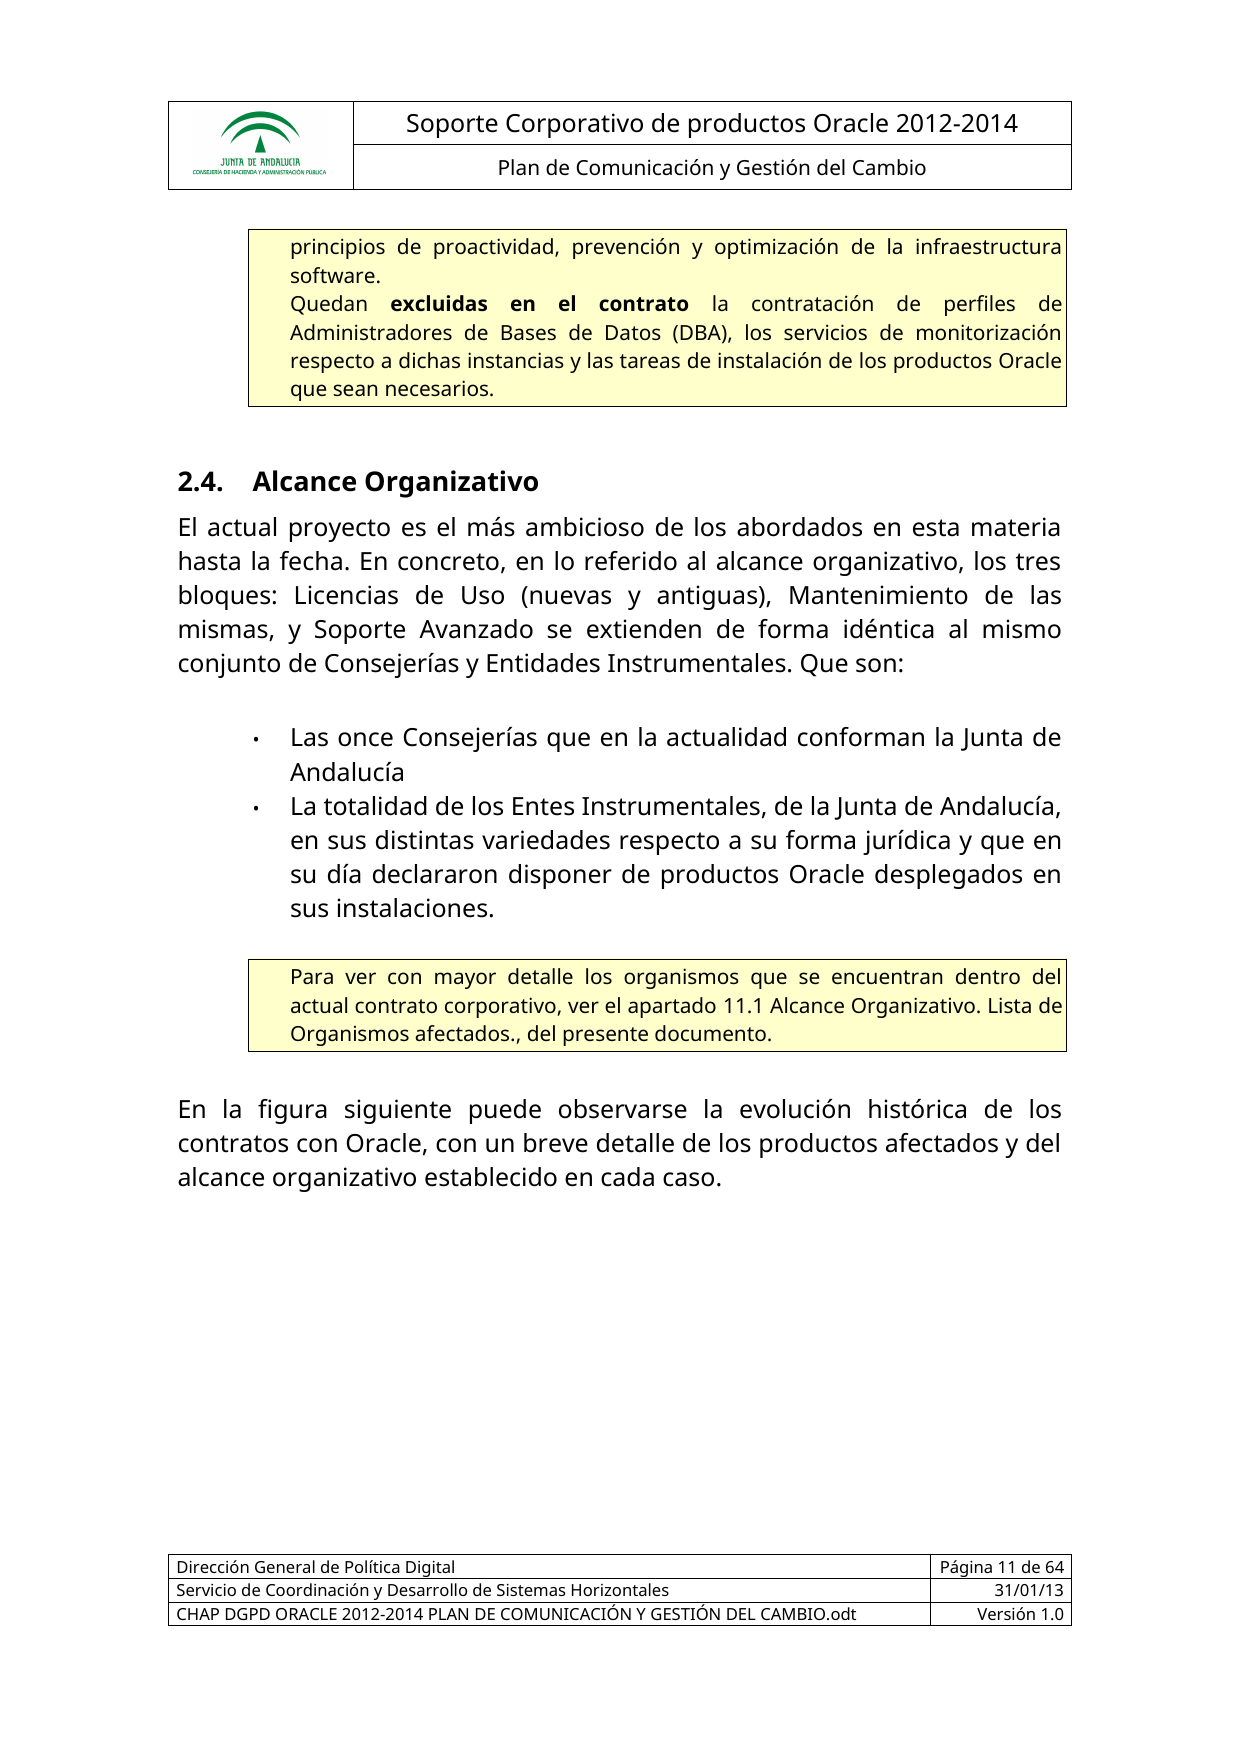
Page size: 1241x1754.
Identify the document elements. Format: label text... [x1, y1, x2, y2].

list La totalidad de los Entes Instrumentales, de la Junta de Andalucía, en sus distintas variedades respecto a su forma jurídica y que en su día declararon disponer de productos Oracle desplegados en sus instalaciones. [252, 788, 1063, 924]
subtitle Alcance Organizativo [177, 466, 1063, 497]
list Las once Consejerías que en la actualidad conforman la Junta de Andalucía [252, 720, 1063, 788]
list Quedan excluidas en el contrato la contratación de perfiles de Administradores de Bases de Datos (DBA), los servicios de monitorización respecto a dichas instancias y las tareas de instalación de los productos Oracle que sean necesarios. [249, 285, 1066, 406]
text En la figura siguiente puede observarse la evolución histórica de los contratos con Oracle, con un breve detalle de los productos afectados y del alcance organizativo establecido en cada caso. [177, 1092, 1063, 1194]
text El actual proyecto es el más ambicioso de los abordados en esta materia hasta la fecha. En concreto, en lo referido al alcance organizativo, los tres bloques: Licencias de Uso (nuevas y antiguas), Mantenimiento de las mismas, y Soporte Avanzado se extienden de forma idéntica al mismo conjunto de Consejerías y Entidades Instrumentales. Que son: [177, 510, 1063, 680]
picture [192, 110, 327, 175]
list Para ver con mayor detalle los organismos que se encuentran dentro del actual contrato corporativo, ver el apartado 11.1 Alcance Organizativo. Lista de Organismos afectados., del presente documento. [249, 960, 1066, 1051]
list principios de proactividad, prevención y optimización de la infraestructura software. [249, 230, 1066, 285]
